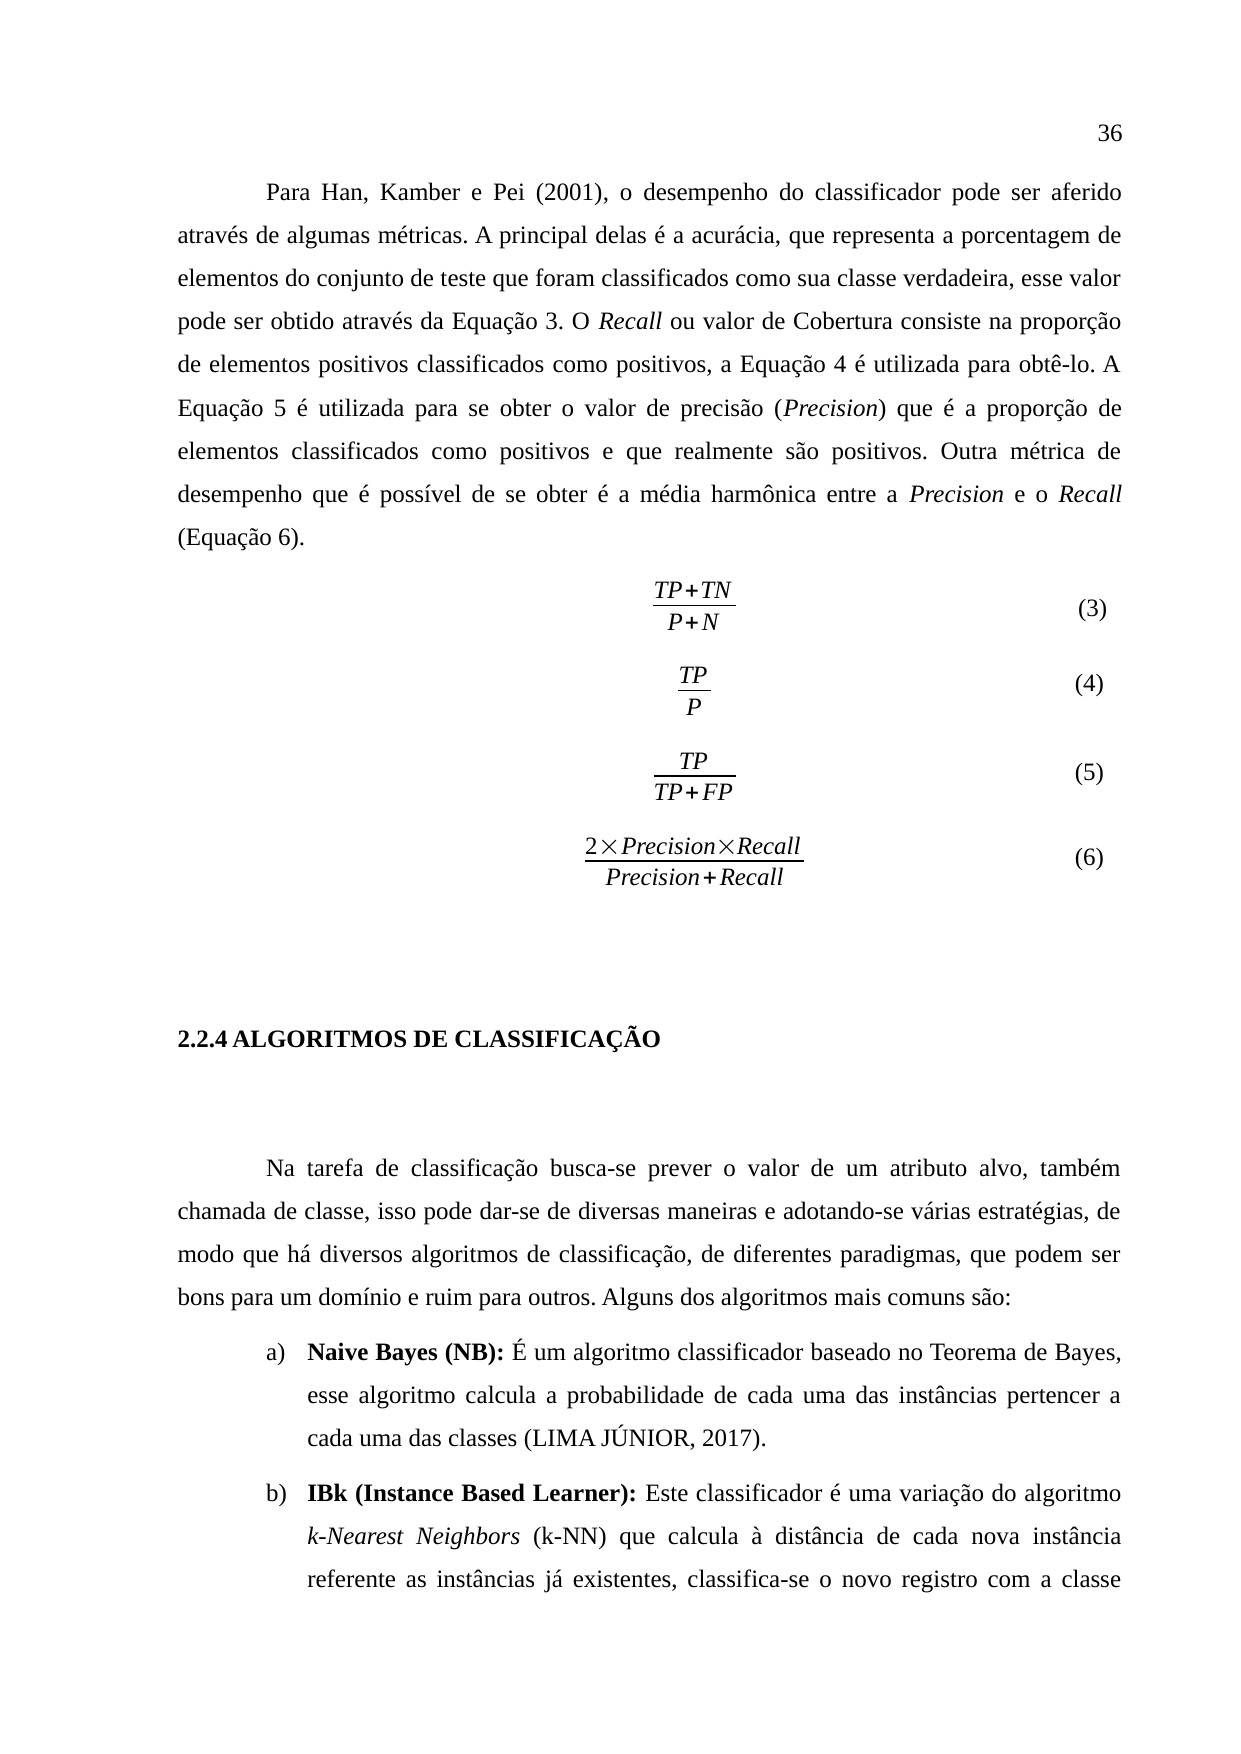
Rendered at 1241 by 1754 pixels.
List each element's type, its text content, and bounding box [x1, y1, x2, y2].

text Para Han, Kamber e Pei (2001), o desempenho do classificador pode ser aferido através de algumas métricas. A principal delas é a acurácia, que representa a porcentagem de elementos do conjunto de teste que foram classificados como sua classe verdadeira, esse valor pode ser obtido através da Equação 3. O Recall ou valor de Cobertura consiste na proporção de elementos positivos classificados como positivos, a Equação 4 é utilizada para obtê-lo. A Equação 5 é utilizada para se obter o valor de precisão (Precision) que é a proporção de elementos classificados como positivos e que realmente são positivos. Outra métrica de desempenho que é possível de se obter é a média harmônica entre a Precision e o Recall (Equação 6). [177, 177, 1122, 551]
list Naive Bayes (NB): É um algoritmo classificador baseado no Teorema de Bayes, esse algoritmo calcula a probabilidade de cada uma das instâncias pertencer a cada uma das classes (LIMA JÚNIOR, 2017). [266, 1337, 1122, 1452]
list IBk (Instance Based Learner): Este classificador é uma variação do algoritmo k-Nearest Neighbors (k-NN) que calcula à distância de cada nova instância referente as instâncias já existentes, classifica-se o novo registro com a classe [266, 1478, 1122, 1593]
text 2.2.4 Algoritmos de Classificação [177, 1024, 1122, 1052]
text Na tarefa de classificação busca-se prever o valor de um atributo alvo, também chamada de classe, isso pode dar-se de diversas maneiras e adotando-se várias estratégias, de modo que há diversos algoritmos de classificação, de diferentes paradigmas, que podem ser bons para um domínio e ruim para outros. Alguns dos algoritmos mais comuns são: [177, 1153, 1122, 1311]
